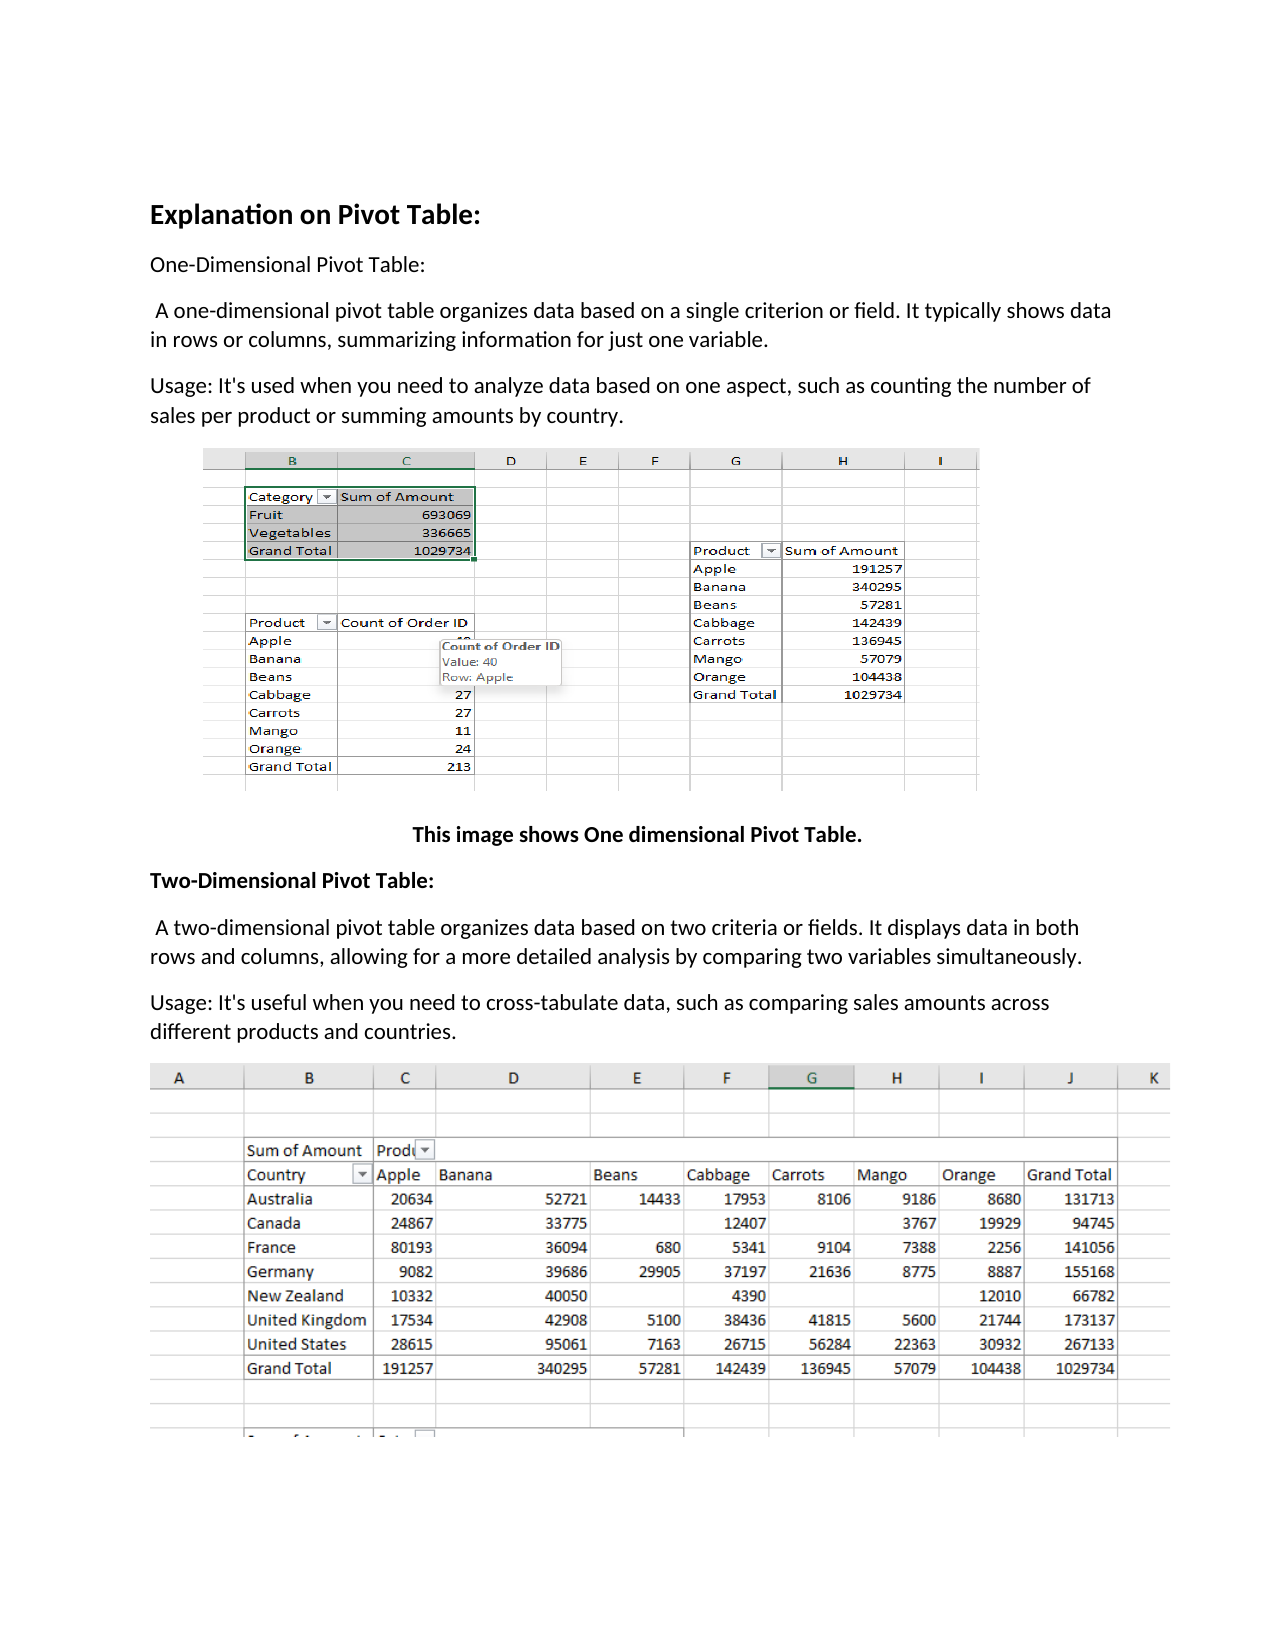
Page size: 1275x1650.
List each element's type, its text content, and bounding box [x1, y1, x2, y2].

text This image shows One dimensional Pivot Table. [150, 821, 1125, 848]
text One-Dimensional Pivot Table: [150, 250, 1125, 278]
text Usage: It's used when you need to analyze data based on one aspect, such as counting the number of sales per product or summing amounts by country. [150, 372, 1125, 429]
text Explanation on Pivot Table: [150, 196, 1125, 232]
text A one-dimensional pivot table organizes data based on a single criterion or field. It typically shows data in rows or columns, summarizing information for just one variable. [150, 296, 1125, 353]
text A two-dimensional pivot table organizes data based on two criteria or fields. It displays data in both rows and columns, allowing for a more detailed analysis by comparing two variables simultaneously. [150, 913, 1125, 970]
text Two-Dimensional Pivot Table: [150, 867, 1125, 894]
text Usage: It's useful when you need to cross-tabulate data, such as comparing sales amounts across different products and countries. [150, 988, 1125, 1045]
